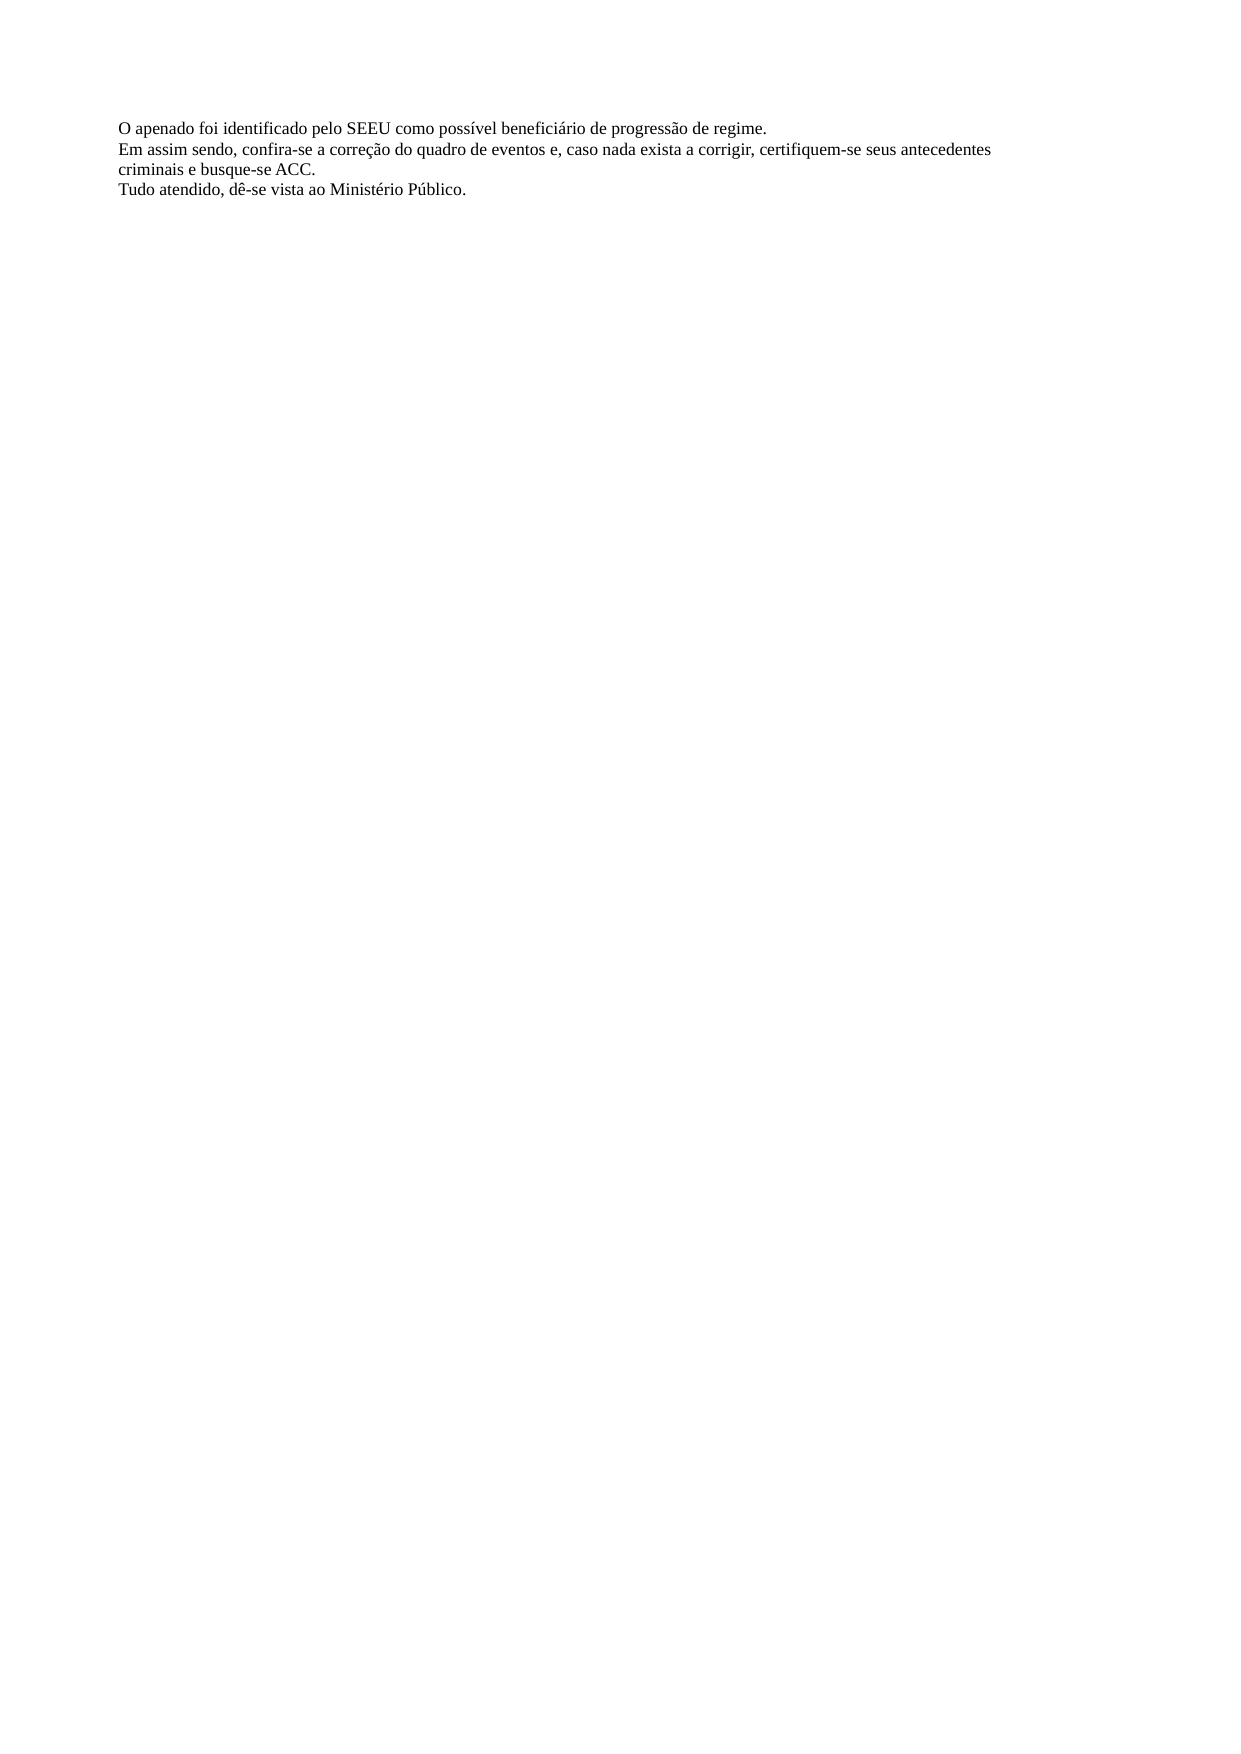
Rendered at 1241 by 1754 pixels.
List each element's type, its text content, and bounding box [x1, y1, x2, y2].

text Em assim sendo, confira-se a correção do quadro de eventos e, caso nada exista a corrigir, certifiquem-se seus antecedentes [118, 138, 1122, 159]
text criminais e busque-se ACC. [118, 159, 1122, 179]
text O apenado foi identificado pelo SEEU como possível beneficiário de progressão de regime. [118, 118, 1122, 138]
text Tudo atendido, dê-se vista ao Ministério Público. [118, 179, 1122, 199]
